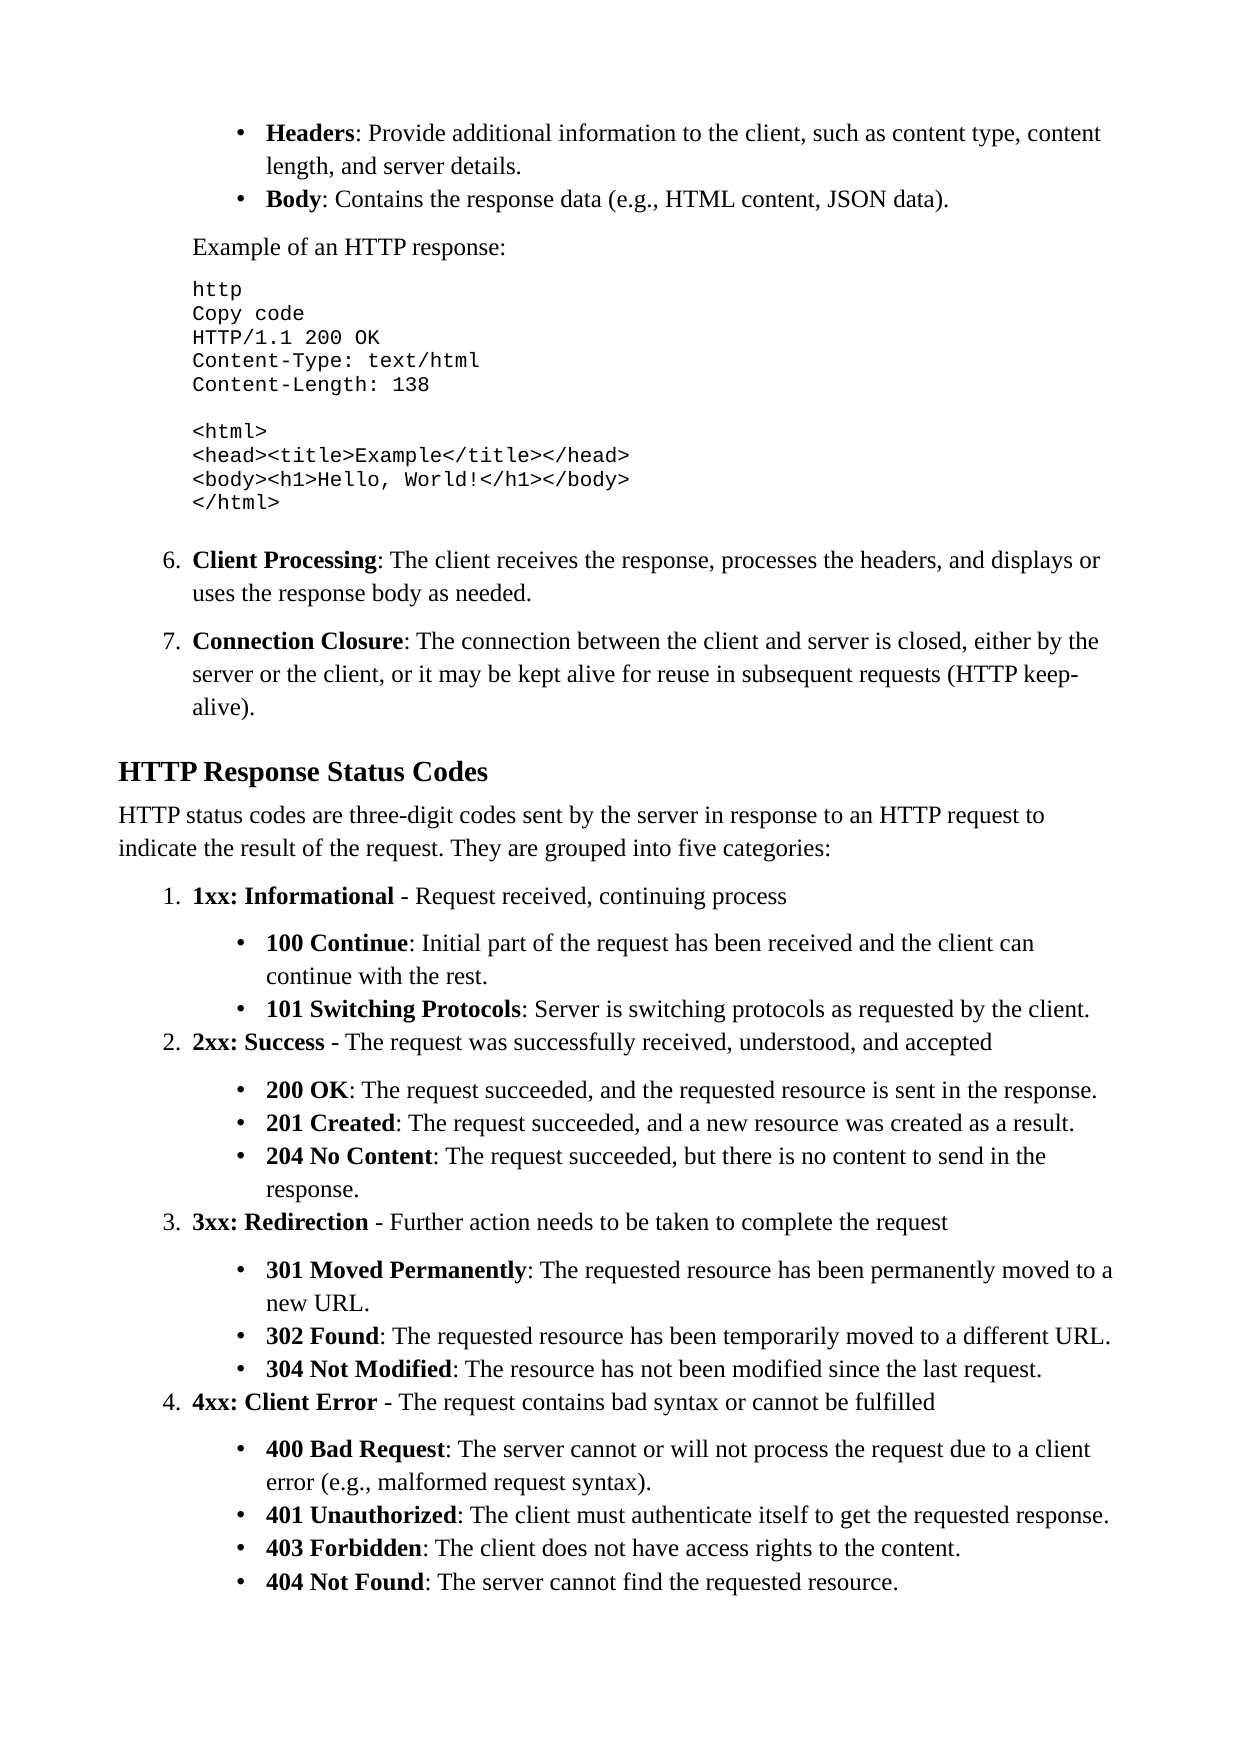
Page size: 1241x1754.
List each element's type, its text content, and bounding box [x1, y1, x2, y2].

list 100 Continue: Initial part of the request has been received and the client can continue with the rest. [236, 928, 1122, 990]
list Content-Length: 138 [162, 374, 1122, 398]
list 301 Moved Permanently: The requested resource has been permanently moved to a new URL. [236, 1255, 1122, 1317]
list 404 Not Found: The server cannot find the requested resource. [236, 1567, 1122, 1595]
list Example of an HTTP response: [162, 232, 1122, 261]
list Client Processing: The client receives the response, processes the headers, and displays or uses the response body as needed. [162, 545, 1122, 607]
list Headers: Provide additional information to the client, such as content type, content length, and server details. [236, 118, 1122, 180]
list <html> [162, 421, 1122, 445]
list </html> [162, 492, 1122, 516]
subtitle HTTP Response Status Codes [118, 754, 1122, 788]
list 4xx: Client Error - The request contains bad syntax or cannot be fulfilled [162, 1387, 1122, 1416]
list Copy code [162, 303, 1122, 327]
list 3xx: Redirection - Further action needs to be taken to complete the request [162, 1207, 1122, 1236]
list 403 Forbidden: The client does not have access rights to the content. [236, 1533, 1122, 1562]
list 200 OK: The request succeeded, and the requested resource is sent in the response. [236, 1075, 1122, 1104]
list 101 Switching Protocols: Server is switching protocols as requested by the client. [236, 994, 1122, 1023]
list 304 Not Modified: The resource has not been modified since the last request. [236, 1354, 1122, 1383]
list <head><title>Example</title></head> [162, 445, 1122, 468]
list Content-Type: text/html [162, 350, 1122, 374]
list 2xx: Success - The request was successfully received, understood, and accepted [162, 1027, 1122, 1056]
list 201 Created: The request succeeded, and a new resource was created as a result. [236, 1108, 1122, 1137]
list <body><h1>Hello, World!</h1></body> [162, 468, 1122, 492]
list 204 No Content: The request succeeded, but there is no content to send in the response. [236, 1141, 1122, 1203]
list Connection Closure: The connection between the client and server is closed, either by the server or the client, or it may be kept alive for reuse in subsequent requests (HTTP keep-alive). [162, 626, 1122, 721]
list 302 Found: The requested resource has been temporarily moved to a different URL. [236, 1321, 1122, 1349]
list 1xx: Informational - Request received, continuing process [162, 881, 1122, 909]
list http [162, 279, 1122, 303]
list 401 Unauthorized: The client must authenticate itself to get the requested response. [236, 1501, 1122, 1529]
list Body: Contains the response data (e.g., HTML content, JSON data). [236, 184, 1122, 213]
list 400 Bad Request: The server cannot or will not process the request due to a client error (e.g., malformed request syntax). [236, 1434, 1122, 1496]
text HTTP status codes are three-digit codes sent by the server in response to an HTTP request to indicate the result of the request. They are grouped into five categories: [118, 800, 1122, 862]
list HTTP/1.1 200 OK [162, 327, 1122, 350]
